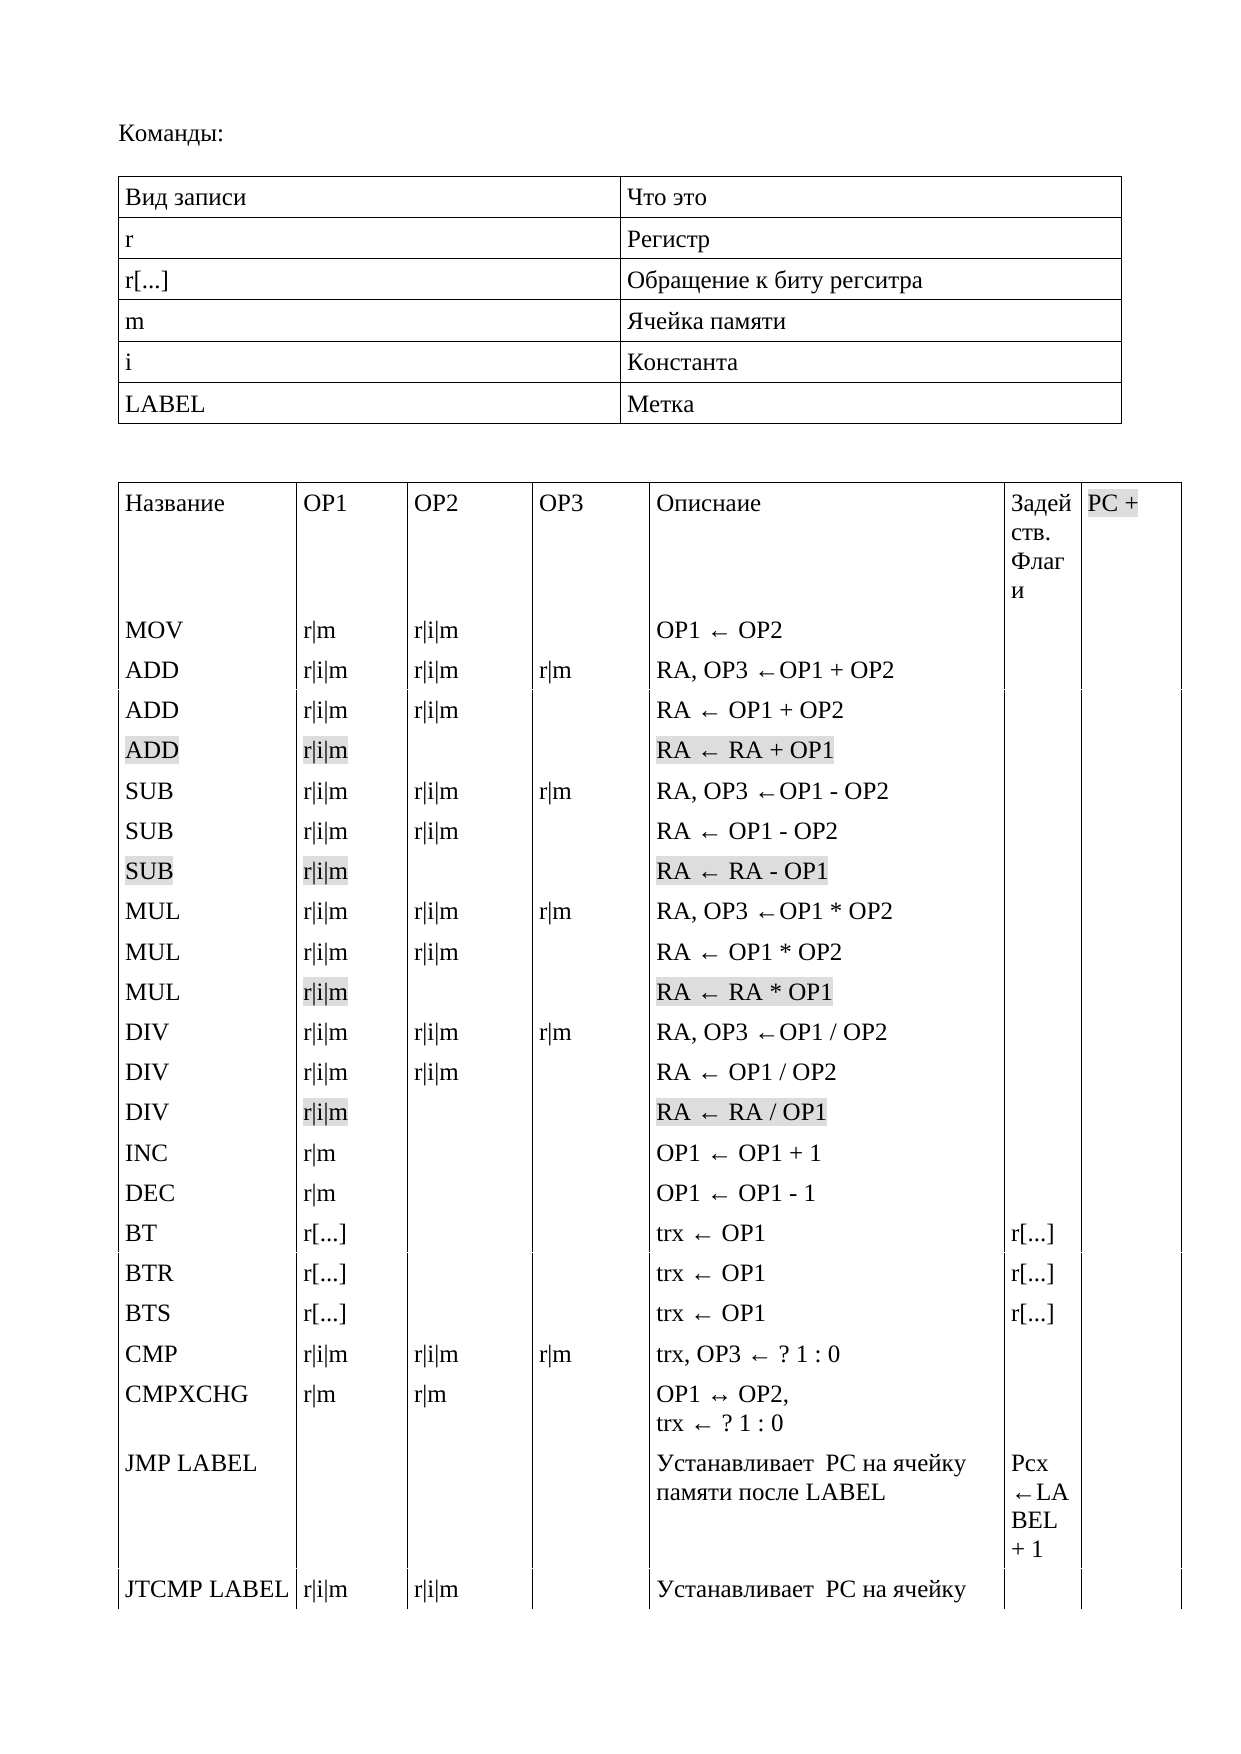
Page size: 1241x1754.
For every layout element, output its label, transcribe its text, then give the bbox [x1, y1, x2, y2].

table_cell RA, OP3 ←OP1 * OP2 [650, 891, 1004, 931]
table_cell [1082, 1172, 1181, 1212]
table_cell [533, 971, 649, 1011]
table_header Название [119, 483, 296, 609]
table_cell OP1 ↔ OP2, trx ← ? 1 : 0 [650, 1373, 1004, 1442]
table_cell Устанавливает PC на ячейку [650, 1569, 1004, 1609]
table_cell r|i|m [297, 931, 407, 971]
table_cell [533, 1132, 649, 1172]
table_cell CMP [119, 1333, 296, 1373]
table_header Задейств. Флаги [1005, 483, 1081, 609]
table_cell BTS [119, 1293, 296, 1333]
table_cell MUL [119, 971, 296, 1011]
table_cell r|m [533, 1011, 649, 1051]
table_cell trx ← OP1 [650, 1293, 1004, 1333]
table_cell r|m [297, 1373, 407, 1442]
table_cell [1082, 690, 1181, 730]
table_cell [1082, 1373, 1181, 1442]
table_cell CMPXCHG [119, 1373, 296, 1442]
table_cell [1082, 931, 1181, 971]
table_cell [533, 1442, 649, 1568]
table_cell r|i|m [408, 1569, 532, 1609]
table_cell INC [119, 1132, 296, 1172]
table_header OP2 [408, 483, 532, 609]
table_cell ADD [119, 730, 296, 770]
table_cell [1082, 1293, 1181, 1333]
table_cell [1005, 1092, 1081, 1132]
table_cell [408, 1293, 532, 1333]
table_cell [533, 690, 649, 730]
table_cell DIV [119, 1051, 296, 1092]
table_cell RA ← OP1 * OP2 [650, 931, 1004, 971]
table_cell [1005, 971, 1081, 1011]
table_cell RA ← RA * OP1 [650, 971, 1004, 1011]
table_cell SUB [119, 810, 296, 850]
table_cell r[...] [297, 1212, 407, 1252]
table_cell r|i|m [297, 690, 407, 730]
table_cell [1082, 971, 1181, 1011]
table_cell [533, 1293, 649, 1333]
table_cell trx ← OP1 [650, 1212, 1004, 1252]
table_cell trx, OP3 ← ? 1 : 0 [650, 1333, 1004, 1373]
table_cell [533, 1373, 649, 1442]
table_cell r|i|m [297, 850, 407, 891]
table_cell r|i|m [408, 649, 532, 689]
table_cell LABEL [119, 383, 620, 423]
table_cell [1082, 1442, 1181, 1568]
table_cell [1082, 1253, 1181, 1293]
table_cell r|i|m [408, 1011, 532, 1051]
table_cell BT [119, 1212, 296, 1252]
table_cell [408, 1172, 532, 1212]
table_cell [1082, 1011, 1181, 1051]
table_cell r|i|m [297, 971, 407, 1011]
table_header Вид записи [119, 177, 620, 217]
table_cell r|i|m [297, 891, 407, 931]
table_cell trx ← OP1 [650, 1253, 1004, 1293]
table_cell RA ← OP1 / OP2 [650, 1051, 1004, 1092]
table_cell r|i|m [408, 770, 532, 810]
table_cell [533, 1092, 649, 1132]
table_cell [1082, 1132, 1181, 1172]
table_cell Регистр [621, 218, 1121, 258]
table_cell RA ← RA - OP1 [650, 850, 1004, 891]
table_cell DEC [119, 1172, 296, 1212]
text Команды: [118, 118, 1122, 147]
table_cell JMP LABEL [119, 1442, 296, 1568]
table_cell r|i|m [297, 730, 407, 770]
table_cell r|m [408, 1373, 532, 1442]
table_cell [1082, 891, 1181, 931]
table_cell OP1 ← OP2 [650, 609, 1004, 649]
table_cell r|i|m [297, 1011, 407, 1051]
table_cell Обращение к биту регситра [621, 259, 1121, 299]
table_cell [1005, 1569, 1081, 1609]
table_cell OP1 ← OP1 + 1 [650, 1132, 1004, 1172]
table_cell m [119, 300, 620, 341]
table_cell SUB [119, 850, 296, 891]
table_cell r|i|m [297, 1333, 407, 1373]
table_cell [1082, 1212, 1181, 1252]
table_cell MOV [119, 609, 296, 649]
table_cell ADD [119, 690, 296, 730]
table_cell [1005, 850, 1081, 891]
table_cell r[...] [1005, 1253, 1081, 1293]
table_header OP1 [297, 483, 407, 609]
table_cell RA, OP3 ←OP1 - OP2 [650, 770, 1004, 810]
table_cell [408, 850, 532, 891]
table_cell [1005, 891, 1081, 931]
table_cell [533, 1253, 649, 1293]
table_cell r|m [297, 609, 407, 649]
table_cell Ячейка памяти [621, 300, 1121, 341]
table_cell [533, 1051, 649, 1092]
table_cell [408, 971, 532, 1011]
table_cell OP1 ← OP1 - 1 [650, 1172, 1004, 1212]
table_cell ADD [119, 649, 296, 689]
table_cell RA ← RA + OP1 [650, 730, 1004, 770]
table_cell [533, 931, 649, 971]
table_cell RA ← OP1 - OP2 [650, 810, 1004, 850]
table_cell r|i|m [297, 649, 407, 689]
table_cell DIV [119, 1092, 296, 1132]
table_cell r|m [533, 770, 649, 810]
table_cell [533, 1212, 649, 1252]
table_cell r|m [297, 1132, 407, 1172]
table_cell r|m [297, 1172, 407, 1212]
table_cell r|i|m [297, 770, 407, 810]
table_cell [533, 810, 649, 850]
table_cell r|m [533, 891, 649, 931]
table_cell [1082, 730, 1181, 770]
table_cell [408, 1212, 532, 1252]
table_cell r|m [533, 1333, 649, 1373]
table_cell r|i|m [297, 1051, 407, 1092]
table_cell [1005, 690, 1081, 730]
table_cell [533, 1172, 649, 1212]
table_cell i [119, 342, 620, 382]
table_cell [533, 1569, 649, 1609]
table_cell [1005, 1333, 1081, 1373]
table_cell [1082, 850, 1181, 891]
table_cell RA, OP3 ←OP1 + OP2 [650, 649, 1004, 689]
table_cell [1005, 1172, 1081, 1212]
table_cell [533, 609, 649, 649]
table_cell [1005, 810, 1081, 850]
table_cell [1005, 1051, 1081, 1092]
table_cell [1005, 609, 1081, 649]
table_cell r|i|m [297, 810, 407, 850]
table_cell [1005, 730, 1081, 770]
table_cell RA ← OP1 + OP2 [650, 690, 1004, 730]
table_cell [1005, 1011, 1081, 1051]
table_cell r|i|m [297, 1569, 407, 1609]
table_cell r[...] [1005, 1293, 1081, 1333]
table_header PC + [1082, 483, 1181, 609]
table_cell [1082, 1569, 1181, 1609]
table_cell r|i|m [408, 1333, 532, 1373]
table_cell r|i|m [408, 1051, 532, 1092]
table_cell r|i|m [408, 609, 532, 649]
table_cell r|i|m [408, 931, 532, 971]
table_cell r|i|m [408, 891, 532, 931]
table_cell r|i|m [408, 810, 532, 850]
table_cell [408, 1253, 532, 1293]
table_cell [1082, 609, 1181, 649]
table_cell r|m [533, 649, 649, 689]
table_cell [533, 850, 649, 891]
table_cell [533, 730, 649, 770]
table_cell RA, OP3 ←OP1 / OP2 [650, 1011, 1004, 1051]
table_cell RA ← RA / OP1 [650, 1092, 1004, 1132]
table_cell Устанавливает PC на ячейку памяти после LABEL [650, 1442, 1004, 1568]
table_cell r[...] [1005, 1212, 1081, 1252]
table_cell [1005, 1132, 1081, 1172]
table_header OP3 [533, 483, 649, 609]
table_cell r|i|m [408, 690, 532, 730]
table_cell [1005, 931, 1081, 971]
table_cell BTR [119, 1253, 296, 1293]
table_cell Константа [621, 342, 1121, 382]
table_cell [408, 1442, 532, 1568]
table_cell [408, 1132, 532, 1172]
table_cell [1082, 1092, 1181, 1132]
table_cell [1082, 770, 1181, 810]
table_cell Метка [621, 383, 1121, 423]
table_cell [1082, 810, 1181, 850]
table_cell [1082, 1333, 1181, 1373]
table_cell [1082, 649, 1181, 689]
table_cell JTCMP LABEL [119, 1569, 296, 1609]
table_cell SUB [119, 770, 296, 810]
table_cell DIV [119, 1011, 296, 1051]
table_cell r[...] [119, 259, 620, 299]
table_cell [1005, 770, 1081, 810]
table_cell MUL [119, 891, 296, 931]
table_cell [297, 1442, 407, 1568]
table_cell [1005, 1373, 1081, 1442]
table_cell Pcx ←LABEL + 1 [1005, 1442, 1081, 1568]
table_cell [1005, 649, 1081, 689]
table_cell r[...] [297, 1253, 407, 1293]
table_cell r[...] [297, 1293, 407, 1333]
table_cell [408, 730, 532, 770]
table_cell r [119, 218, 620, 258]
table_cell MUL [119, 931, 296, 971]
table_cell r|i|m [297, 1092, 407, 1132]
table_cell [408, 1092, 532, 1132]
table_header Что это [621, 177, 1121, 217]
table_header Описнаие [650, 483, 1004, 609]
table_cell [1082, 1051, 1181, 1092]
